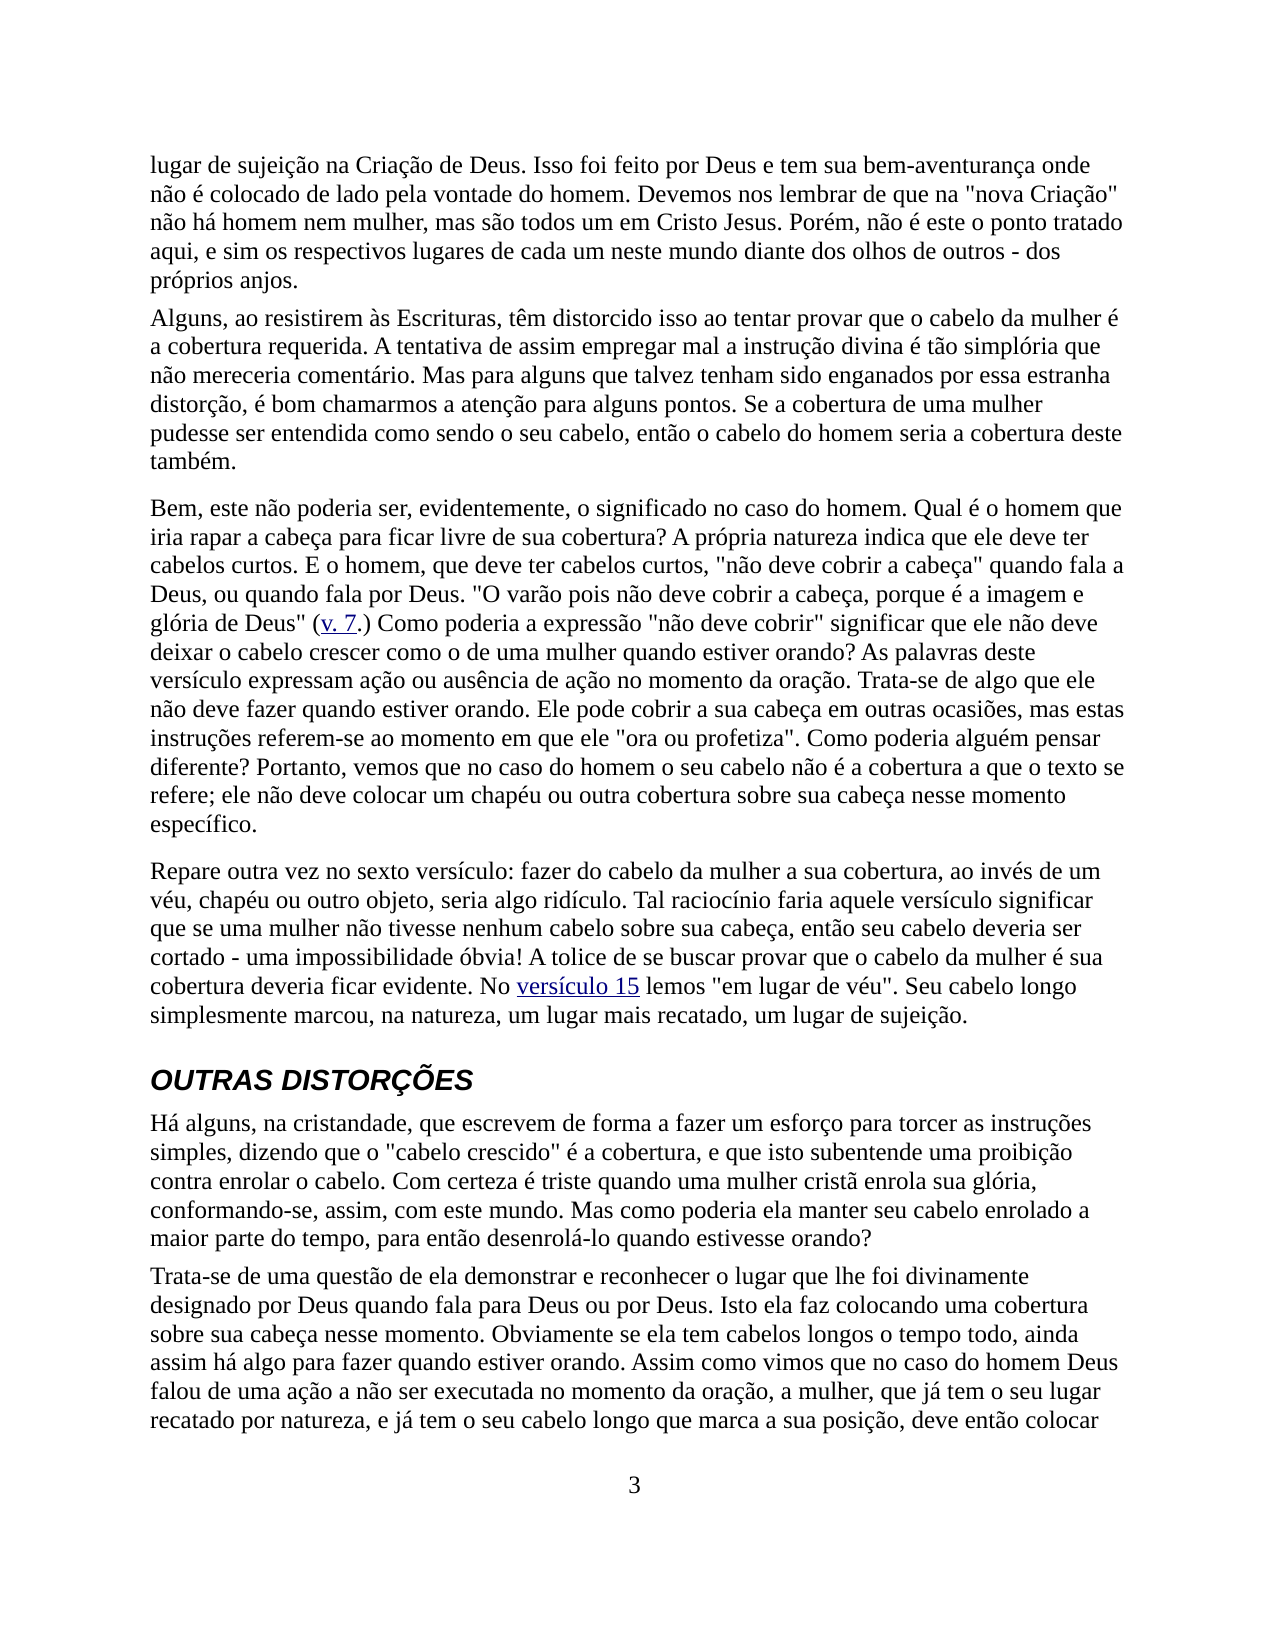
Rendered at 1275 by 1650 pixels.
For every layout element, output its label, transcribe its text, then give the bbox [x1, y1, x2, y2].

text Bem, este não poderia ser, evidentemente, o significado no caso do homem. Qual é o homem que iria rapar a cabeça para ficar livre de sua cobertura? A própria natureza indica que ele deve ter cabelos curtos. E o homem, que deve ter cabelos curtos, "não deve cobrir a cabeça" quando fala a Deus, ou quando fala por Deus. "O varão pois não deve cobrir a cabeça, porque é a imagem e glória de Deus" (v. 7.) Como poderia a expressão "não deve cobrir" significar que ele não deve deixar o cabelo crescer como o de uma mulher quando estiver orando? As palavras deste versículo expressam ação ou ausência de ação no momento da oração. Trata-se de algo que ele não deve fazer quando estiver orando. Ele pode cobrir a sua cabeça em outras ocasiões, mas estas instruções referem-se ao momento em que ele "ora ou profetiza". Como poderia alguém pensar diferente? Portanto, vemos que no caso do homem o seu cabelo não é a cobertura a que o texto se refere; ele não deve colocar um chapéu ou outra cobertura sobre sua cabeça nesse momento específico. [150, 493, 1125, 838]
text Repare outra vez no sexto versículo: fazer do cabelo da mulher a sua cobertura, ao invés de um véu, chapéu ou outro objeto, seria algo ridículo. Tal raciocínio faria aquele versículo significar que se uma mulher não tivesse nenhum cabelo sobre sua cabeça, então seu cabelo deveria ser cortado - uma impossibilidade óbvia! A tolice de se buscar provar que o cabelo da mulher é sua cobertura deveria ficar evidente. No versículo 15 lemos "em lugar de véu". Seu cabelo longo simplesmente marcou, na natureza, um lugar mais recatado, um lugar de sujeição. [150, 856, 1125, 1028]
text Alguns, ao resistirem às Escrituras, têm distorcido isso ao tentar provar que o cabelo da mulher é a cobertura requerida. A tentativa de assim empregar mal a instrução divina é tão simplória que não mereceria comentário. Mas para alguns que talvez tenham sido enganados por essa estranha distorção, é bom chamarmos a atenção para alguns pontos. Se a cobertura de uma mulher pudesse ser entendida como sendo o seu cabelo, então o cabelo do homem seria a cobertura deste também. [150, 303, 1125, 475]
subtitle OUTRAS DISTORÇÕES [150, 1062, 1125, 1096]
text lugar de sujeição na Criação de Deus. Isso foi feito por Deus e tem sua bem-aventurança onde não é colocado de lado pela vontade do homem. Devemos nos lembrar de que na "nova Criação" não há homem nem mulher, mas são todos um em Cristo Jesus. Porém, não é este o ponto tratado aqui, e sim os respectivos lugares de cada um neste mundo diante dos olhos de outros - dos próprios anjos. [150, 150, 1125, 294]
text Trata-se de uma questão de ela demonstrar e reconhecer o lugar que lhe foi divinamente designado por Deus quando fala para Deus ou por Deus. Isto ela faz colocando uma cobertura sobre sua cabeça nesse momento. Obviamente se ela tem cabelos longos o tempo todo, ainda assim há algo para fazer quando estiver orando. Assim como vimos que no caso do homem Deus falou de uma ação a não ser executada no momento da oração, a mulher, que já tem o seu lugar recatado por natureza, e já tem o seu cabelo longo que marca a sua posição, deve então colocar [150, 1261, 1125, 1434]
text Há alguns, na cristandade, que escrevem de forma a fazer um esforço para torcer as instruções simples, dizendo que o "cabelo crescido" é a cobertura, e que isto subentende uma proibição contra enrolar o cabelo. Com certeza é triste quando uma mulher cristã enrola sua glória, conformando-se, assim, com este mundo. Mas como poderia ela manter seu cabelo enrolado a maior parte do tempo, para então desenrolá-lo quando estivesse orando? [150, 1108, 1125, 1252]
